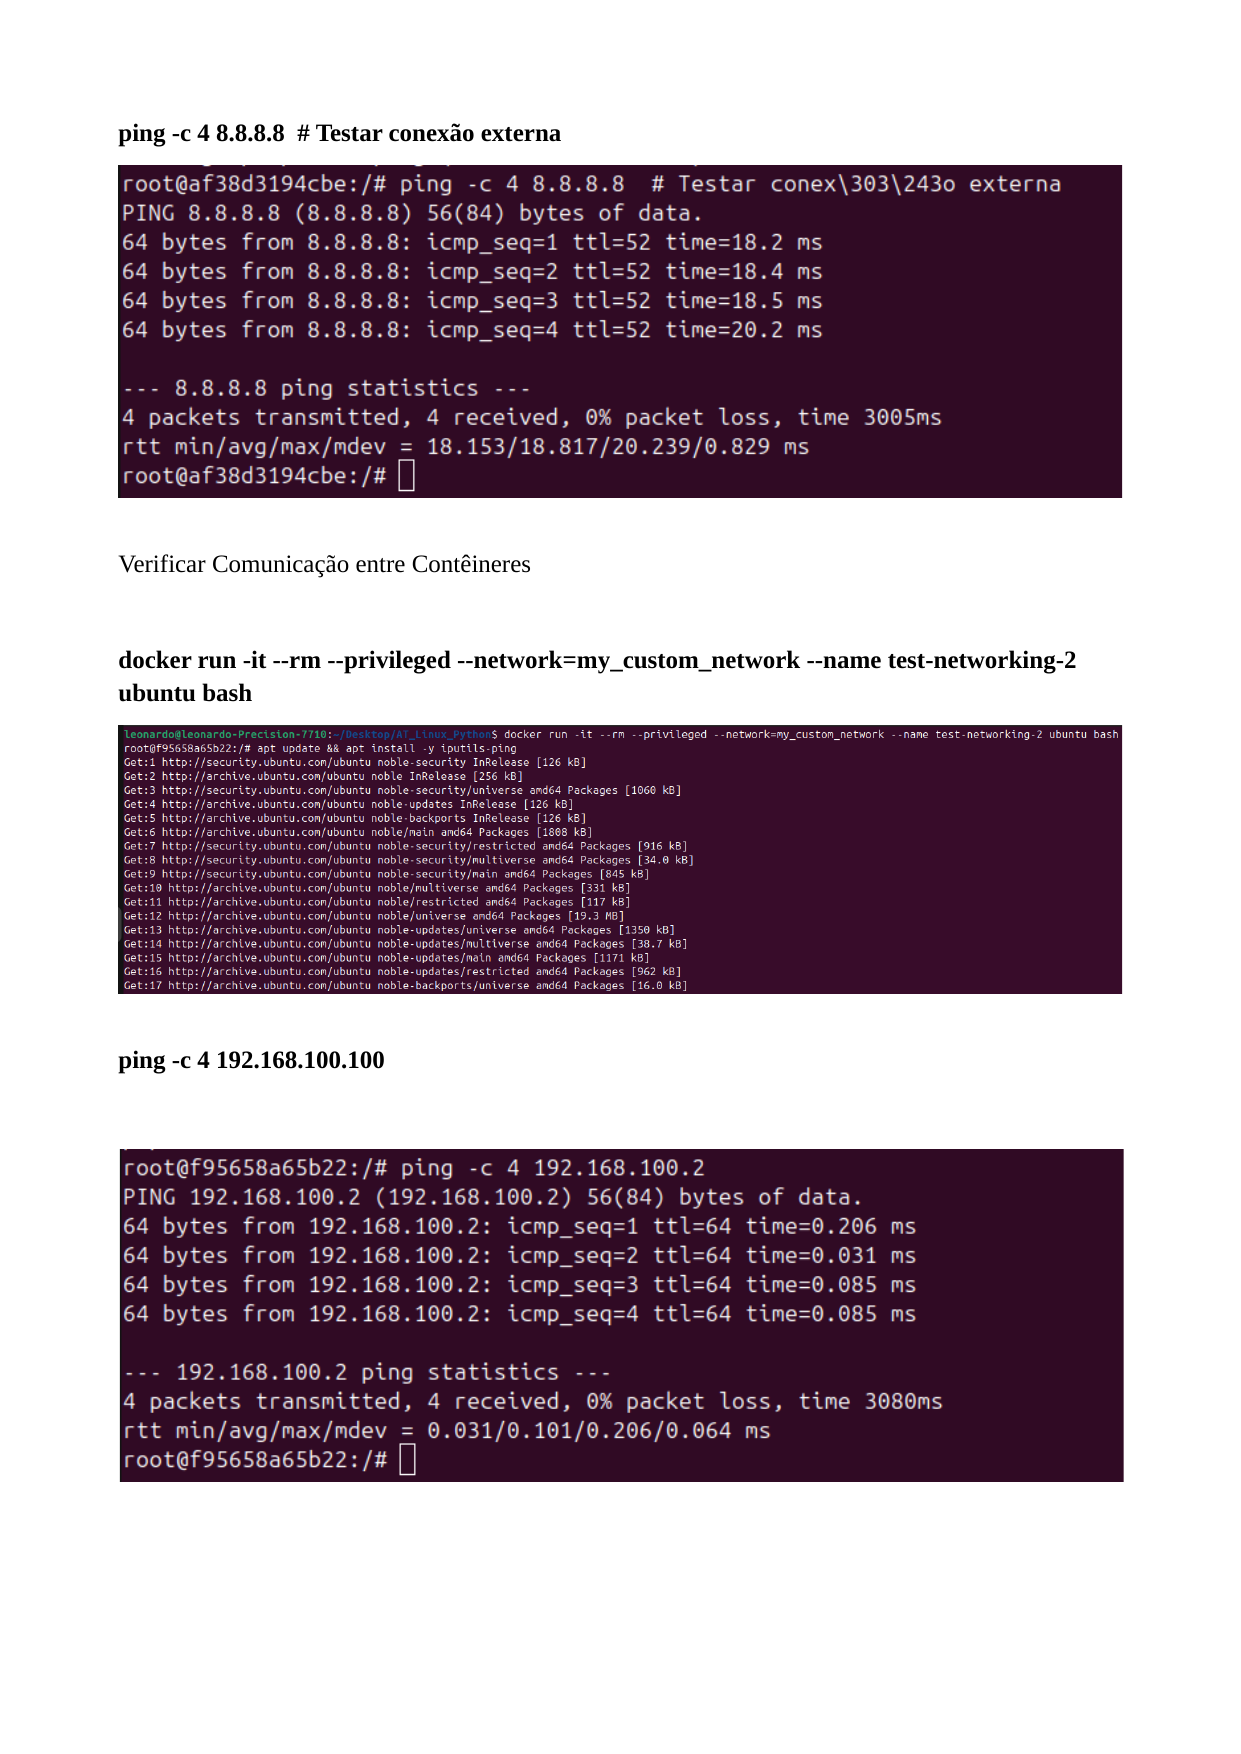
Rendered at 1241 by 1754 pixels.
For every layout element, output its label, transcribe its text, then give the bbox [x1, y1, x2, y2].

text ping -c 4 8.8.8.8 # Testar conexão externa [118, 118, 1122, 147]
picture [119, 1149, 1124, 1482]
picture [118, 165, 1123, 498]
text docker run -it --rm --privileged --network=my_custom_network --name test-networking-2 ubuntu bash [118, 645, 1122, 707]
text Verificar Comunicação entre Contêineres [118, 549, 1122, 578]
picture [118, 725, 1123, 994]
text ping -c 4 192.168.100.100 [118, 1046, 1122, 1074]
